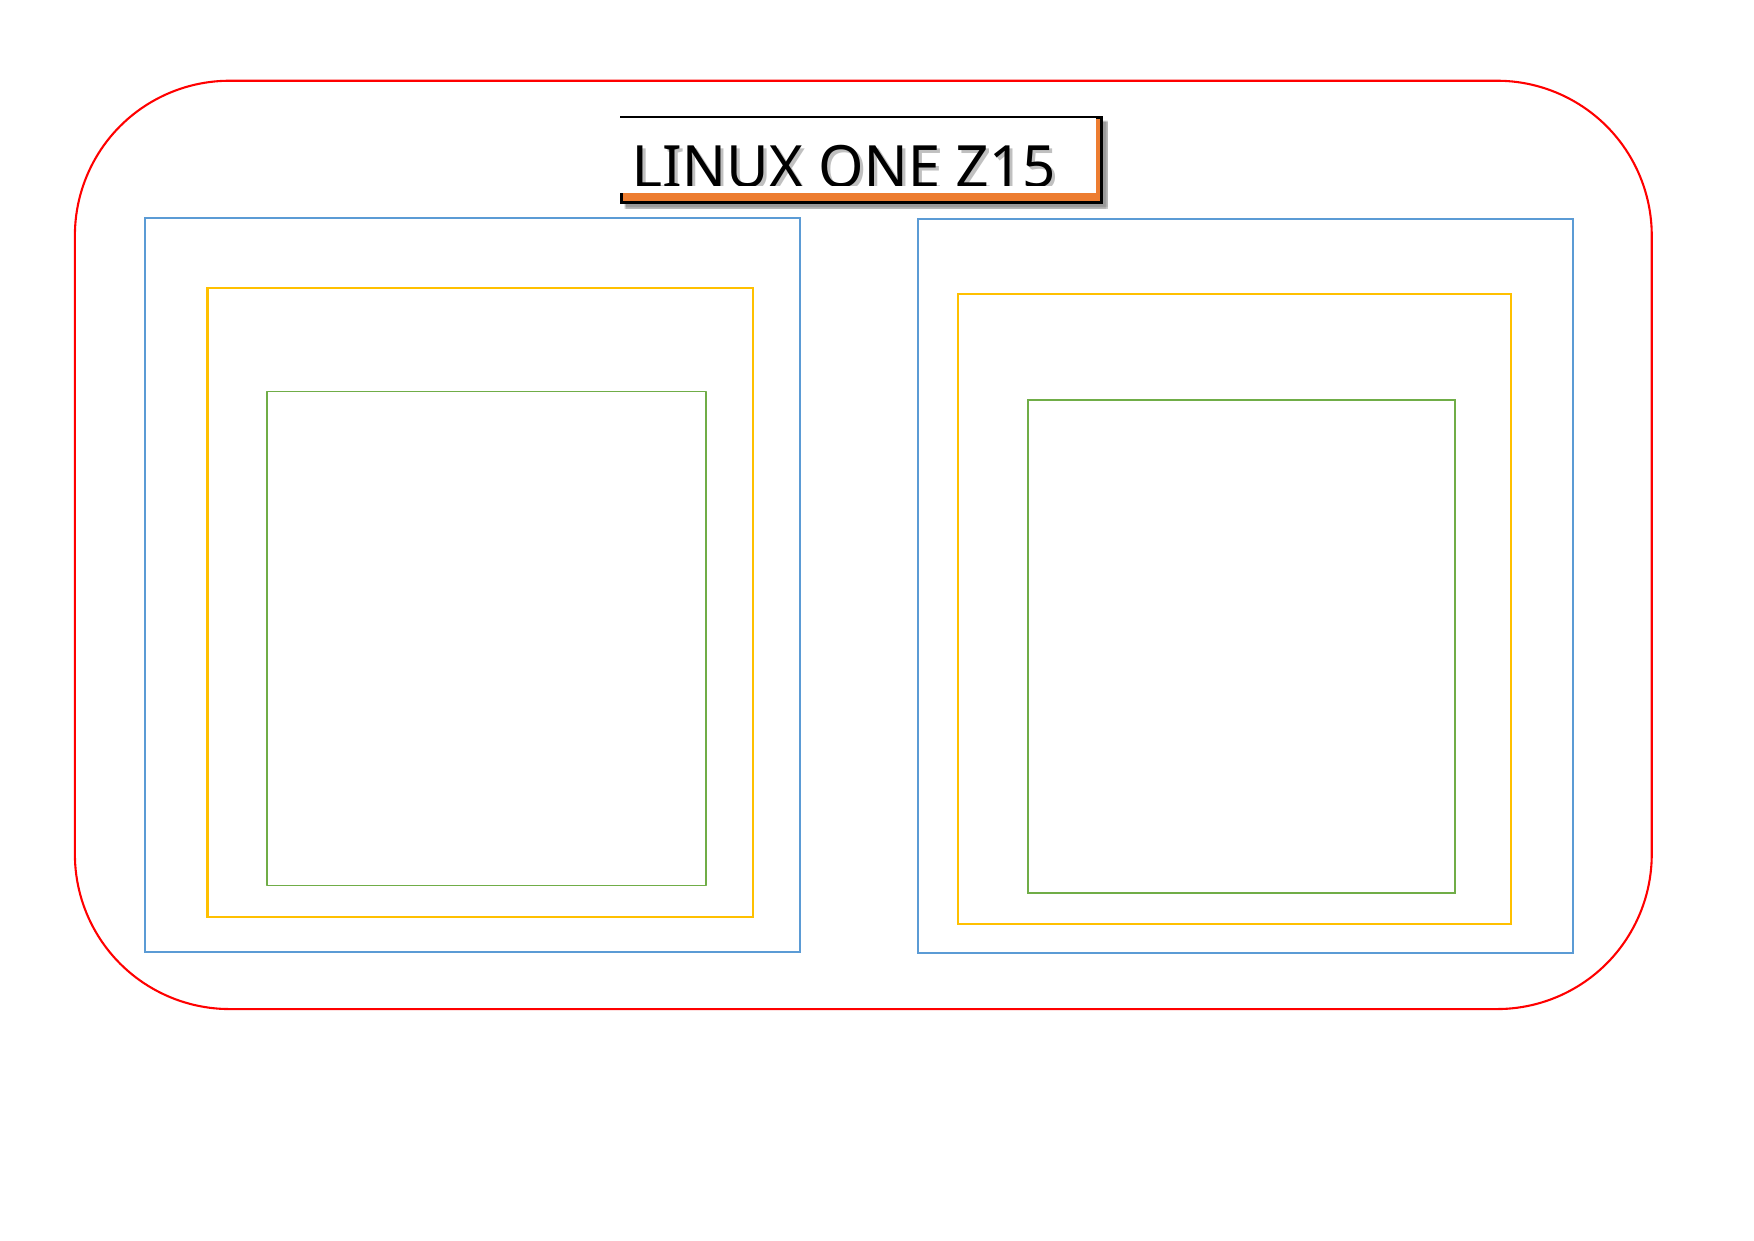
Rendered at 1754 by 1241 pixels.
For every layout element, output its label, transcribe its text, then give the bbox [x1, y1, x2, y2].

picture [1611, 953, 1619, 962]
text LINUX ONE Z15 [606, 125, 1081, 185]
picture [118, 118, 126, 125]
picture [1601, 118, 1619, 137]
